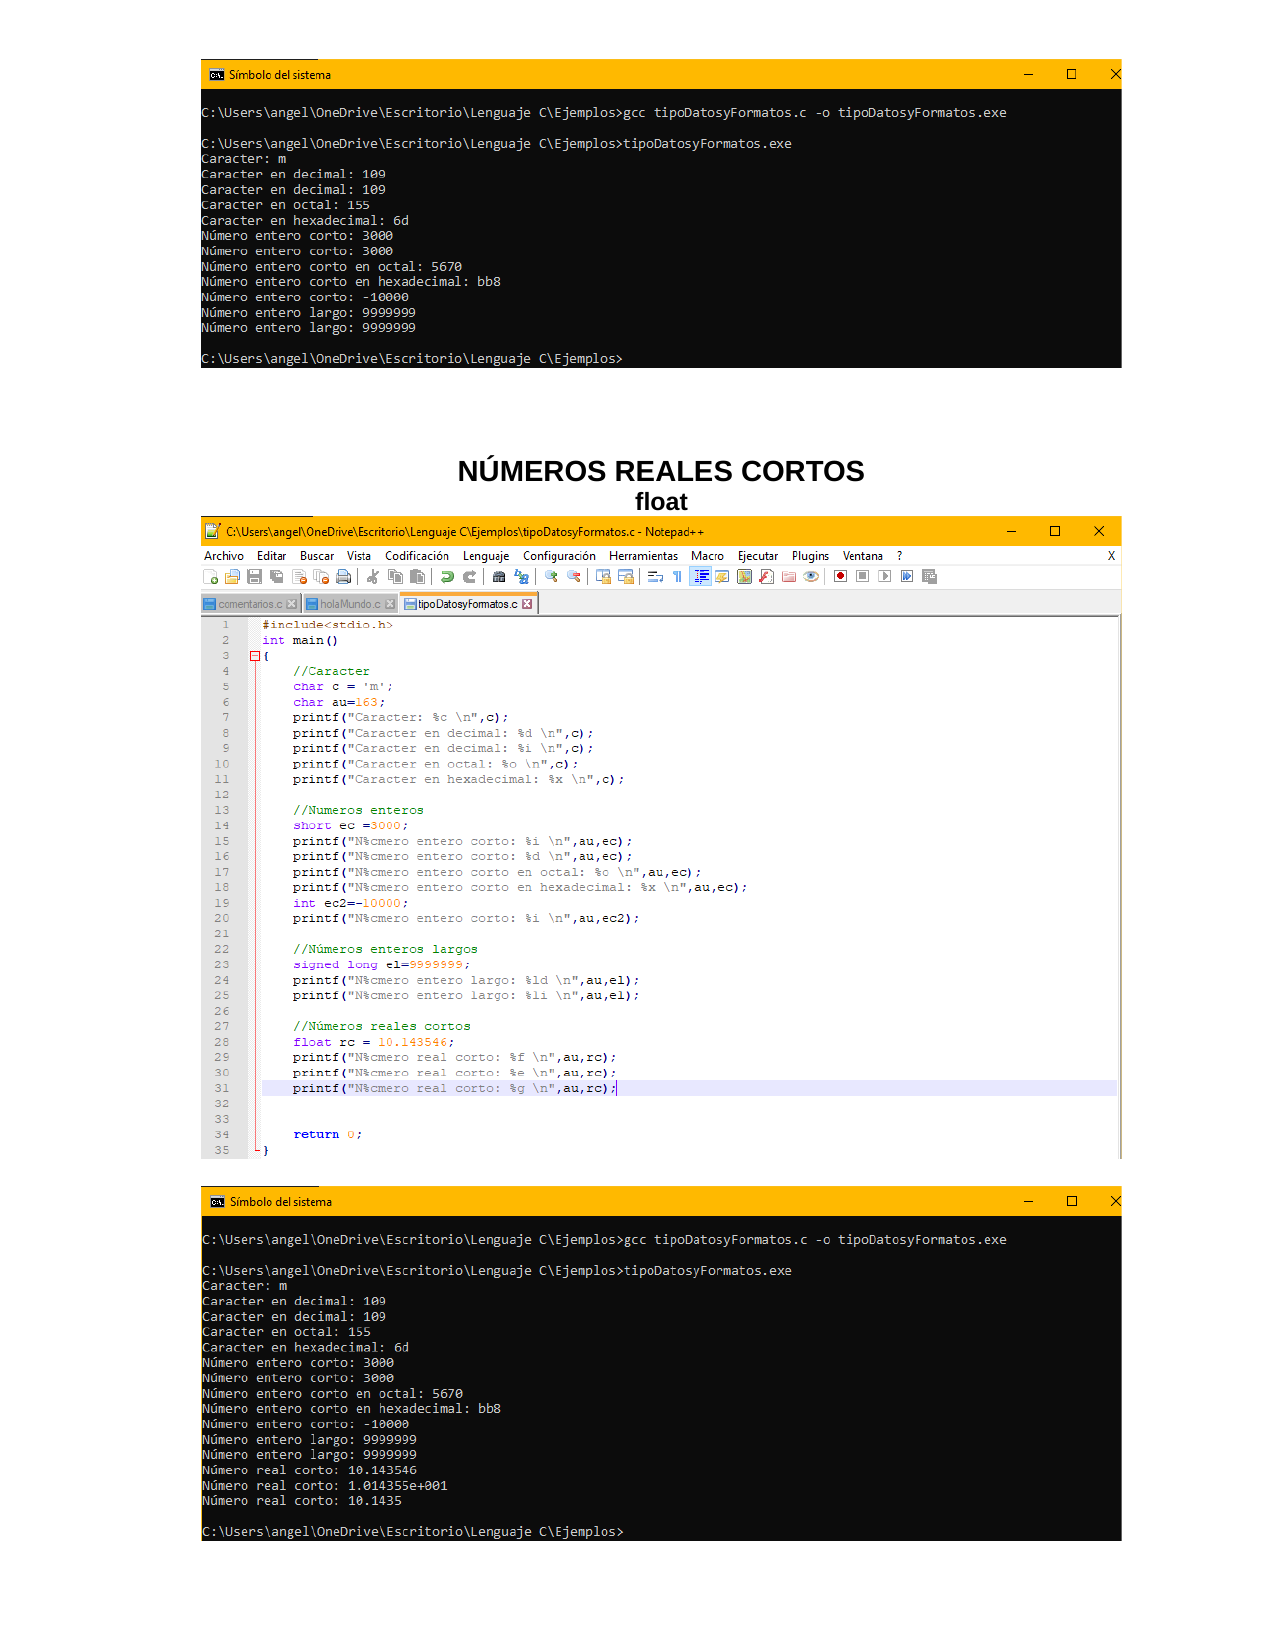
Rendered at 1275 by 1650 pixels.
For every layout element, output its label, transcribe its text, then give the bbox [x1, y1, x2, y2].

text NÚMEROS REALES CORTOS [118, 454, 1205, 487]
text float [118, 487, 1205, 516]
